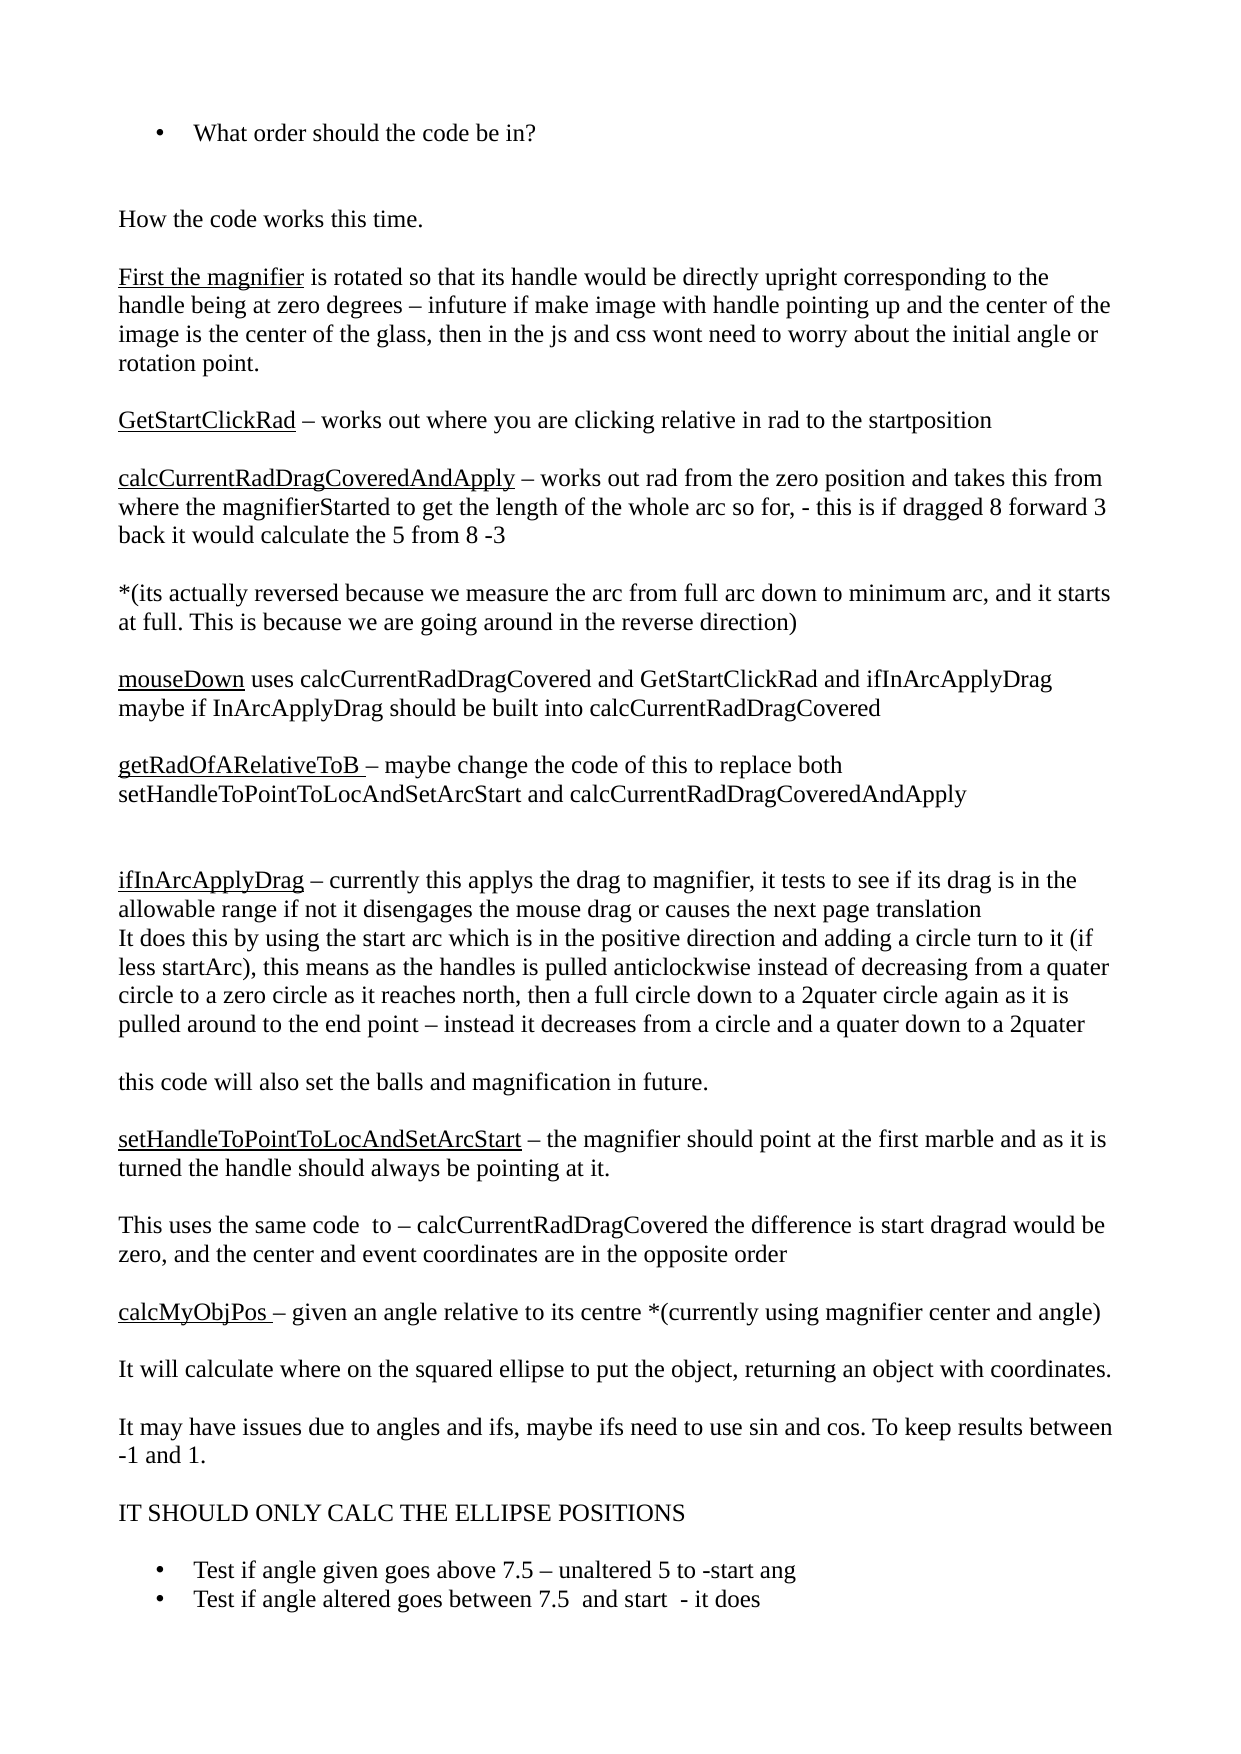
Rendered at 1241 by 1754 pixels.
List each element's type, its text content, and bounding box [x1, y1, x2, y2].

text *(its actually reversed because we measure the arc from full arc down to minimum arc, and it starts at full. This is because we are going around in the reverse direction) [118, 578, 1122, 636]
text How the code works this time. [118, 204, 1122, 233]
text It does this by using the start arc which is in the positive direction and adding a circle turn to it (if less startArc), this means as the handles is pulled anticlockwise instead of decreasing from a quater circle to a zero circle as it reaches north, then a full circle down to a 2quater circle again as it is pulled around to the end point – instead it decreases from a circle and a quater down to a 2quater [118, 923, 1122, 1038]
text calcCurrentRadDragCoveredAndApply – works out rad from the zero position and takes this from where the magnifierStarted to get the length of the whole arc so for, - this is if dragged 8 forward 3 back it would calculate the 5 from 8 -3 [118, 463, 1122, 549]
text It may have issues due to angles and ifs, maybe ifs need to use sin and cos. To keep results between -1 and 1. [118, 1412, 1122, 1469]
text this code will also set the balls and magnification in future. [118, 1067, 1122, 1096]
text calcMyObjPos – given an angle relative to its centre *(currently using magnifier center and angle) [118, 1297, 1122, 1326]
text First the magnifier is rotated so that its handle would be directly upright corresponding to the handle being at zero degrees – infuture if make image with handle pointing up and the center of the image is the center of the glass, then in the js and css wont need to worry about the initial angle or rotation point. [118, 262, 1122, 377]
text It will calculate where on the squared ellipse to put the object, returning an object with coordinates. [118, 1354, 1122, 1383]
text mouseDown uses calcCurrentRadDragCovered and GetStartClickRad and ifInArcApplyDrag [118, 664, 1122, 693]
list What order should the code be in? [156, 118, 1122, 147]
text IT SHOULD ONLY CALC THE ELLIPSE POSITIONS [118, 1498, 1122, 1527]
text ifInArcApplyDrag – currently this applys the drag to magnifier, it tests to see if its drag is in the allowable range if not it disengages the mouse drag or causes the next page translation [118, 866, 1122, 923]
list Test if angle given goes above 7.5 – unaltered 5 to -start ang [156, 1556, 1122, 1584]
text This uses the same code to – calcCurrentRadDragCovered the difference is start dragrad would be zero, and the center and event coordinates are in the opposite order [118, 1211, 1122, 1268]
list Test if angle altered goes between 7.5 and start - it does [156, 1584, 1122, 1613]
text GetStartClickRad – works out where you are clicking relative in rad to the startposition [118, 406, 1122, 434]
text getRadOfARelativeToB – maybe change the code of this to replace both setHandleToPointToLocAndSetArcStart and calcCurrentRadDragCoveredAndApply [118, 751, 1122, 808]
text setHandleToPointToLocAndSetArcStart – the magnifier should point at the first marble and as it is turned the handle should always be pointing at it. [118, 1124, 1122, 1182]
text maybe if InArcApplyDrag should be built into calcCurrentRadDragCovered [118, 693, 1122, 722]
